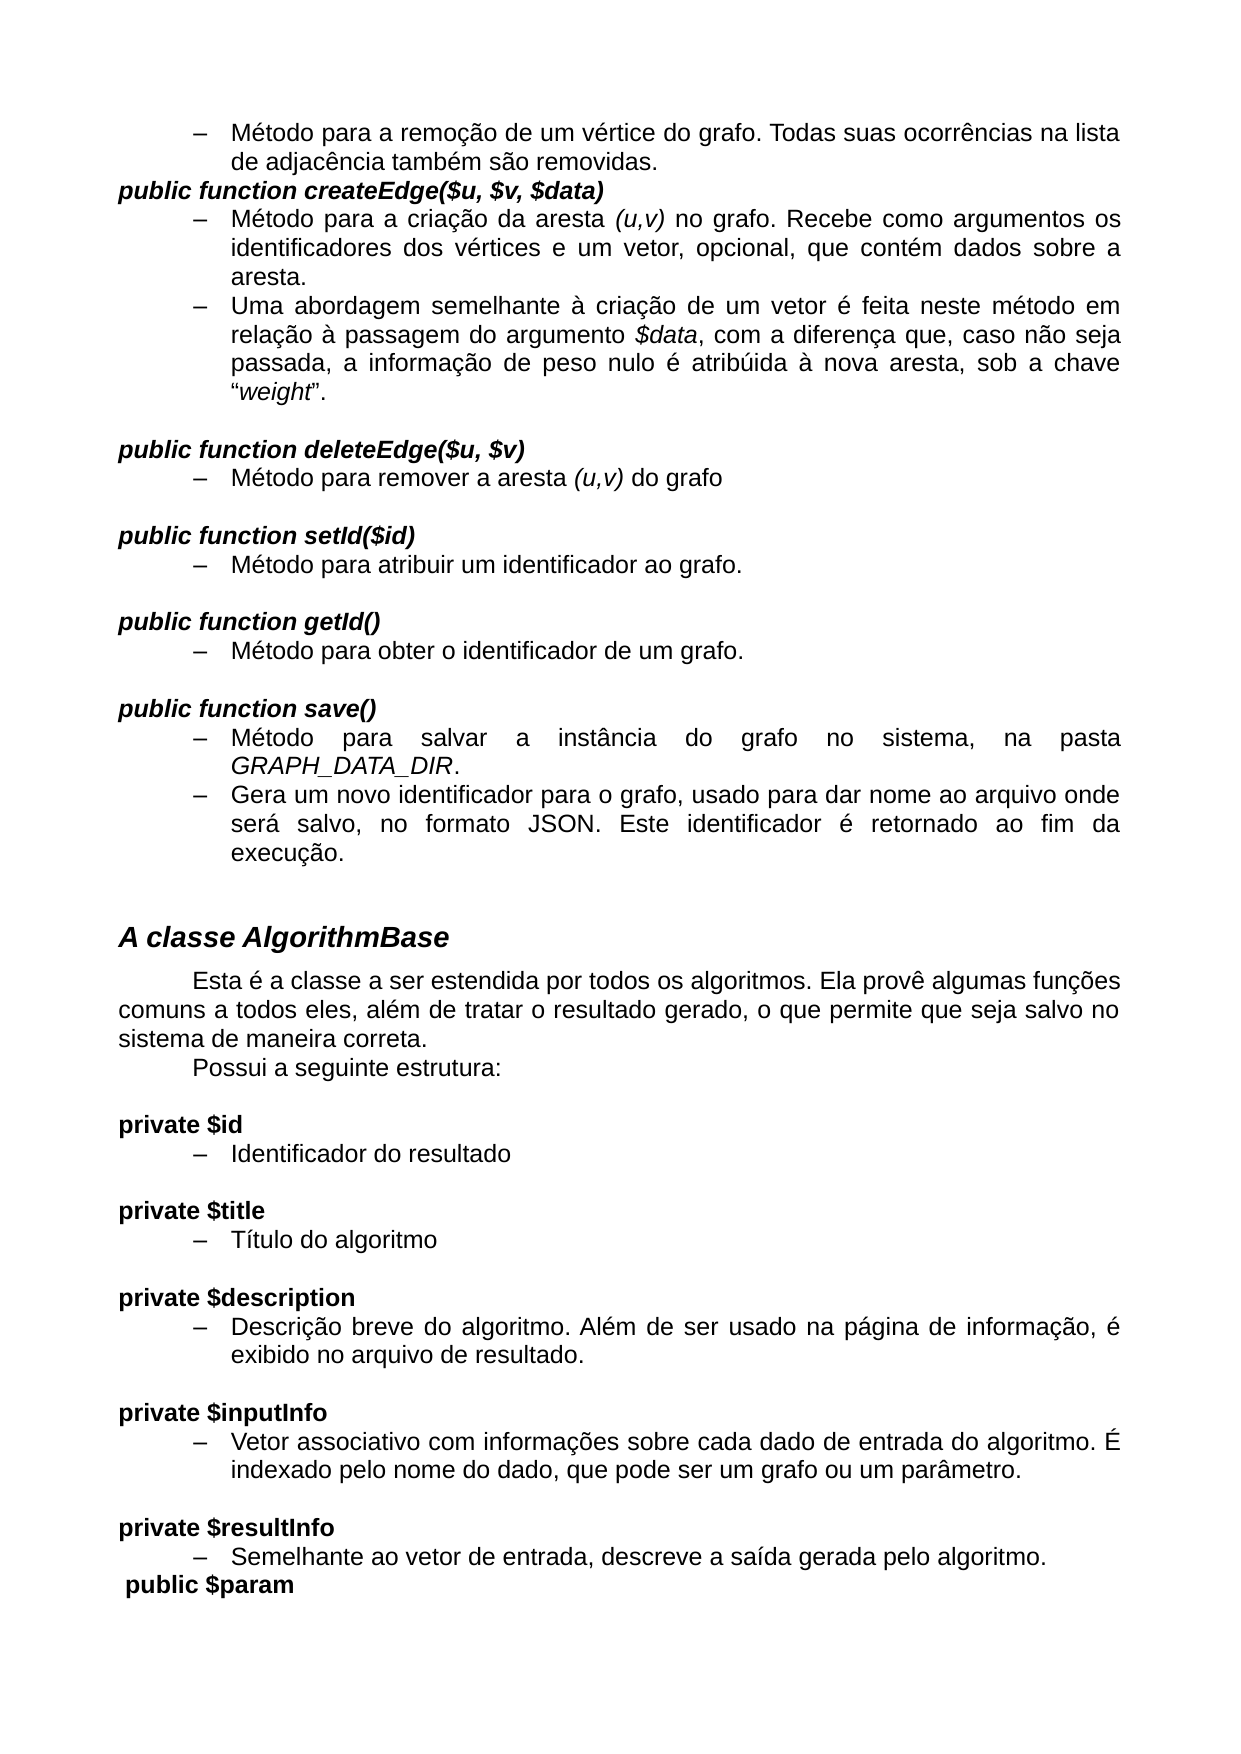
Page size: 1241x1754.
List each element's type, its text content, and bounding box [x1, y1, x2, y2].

list Descrição breve do algoritmo. Além de ser usado na página de informação, é exibido no arquivo de resultado. [193, 1311, 1122, 1369]
list Identificador do resultado [193, 1139, 1122, 1168]
list Uma abordagem semelhante à criação de um vetor é feita neste método em relação à passagem do argumento $data, com a diferença que, caso não seja passada, a informação de peso nulo é atribúida à nova aresta, sob a chave “weight”. [193, 291, 1122, 406]
list Método para a remoção de um vértice do grafo. Todas suas ocorrências na lista de adjacência também são removidas. [193, 118, 1122, 176]
text public function setId($id) [118, 521, 1122, 550]
list Vetor associativo com informações sobre cada dado de entrada do algoritmo. É indexado pelo nome do dado, que pode ser um grafo ou um parâmetro. [193, 1427, 1122, 1484]
text public $param [118, 1571, 1122, 1599]
text public function save() [118, 694, 1122, 722]
text public function getId() [118, 607, 1122, 636]
list Método para remover a aresta (u,v) do grafo [193, 463, 1122, 492]
text private $resultInfo [118, 1513, 1122, 1542]
list Título do algoritmo [193, 1225, 1122, 1254]
list Método para salvar a instância do grafo no sistema, na pasta GRAPH_DATA_DIR. [193, 722, 1122, 780]
text Esta é a classe a ser estendida por todos os algoritmos. Ela provê algumas funções comuns a todos eles, além de tratar o resultado gerado, o que permite que seja salvo no sistema de maneira correta. [118, 966, 1122, 1052]
text private $title [118, 1196, 1122, 1225]
list Método para atribuir um identificador ao grafo. [193, 550, 1122, 579]
list Método para a criação da aresta (u,v) no grafo. Recebe como argumentos os identificadores dos vértices e um vetor, opcional, que contém dados sobre a aresta. [193, 204, 1122, 291]
list Método para obter o identificador de um grafo. [193, 636, 1122, 665]
list Gera um novo identificador para o grafo, usado para dar nome ao arquivo onde será salvo, no formato JSON. Este identificador é retornado ao fim da execução. [193, 780, 1122, 866]
text private $inputInfo [118, 1398, 1122, 1427]
text Possui a seguinte estrutura: [118, 1052, 1122, 1081]
text private $description [118, 1283, 1122, 1311]
text private $id [118, 1110, 1122, 1139]
subtitle A classe AlgorithmBase [118, 920, 1122, 954]
text public function deleteEdge($u, $v) [118, 435, 1122, 463]
list Semelhante ao vetor de entrada, descreve a saída gerada pelo algoritmo. [193, 1542, 1122, 1571]
text public function createEdge($u, $v, $data) [118, 176, 1122, 204]
